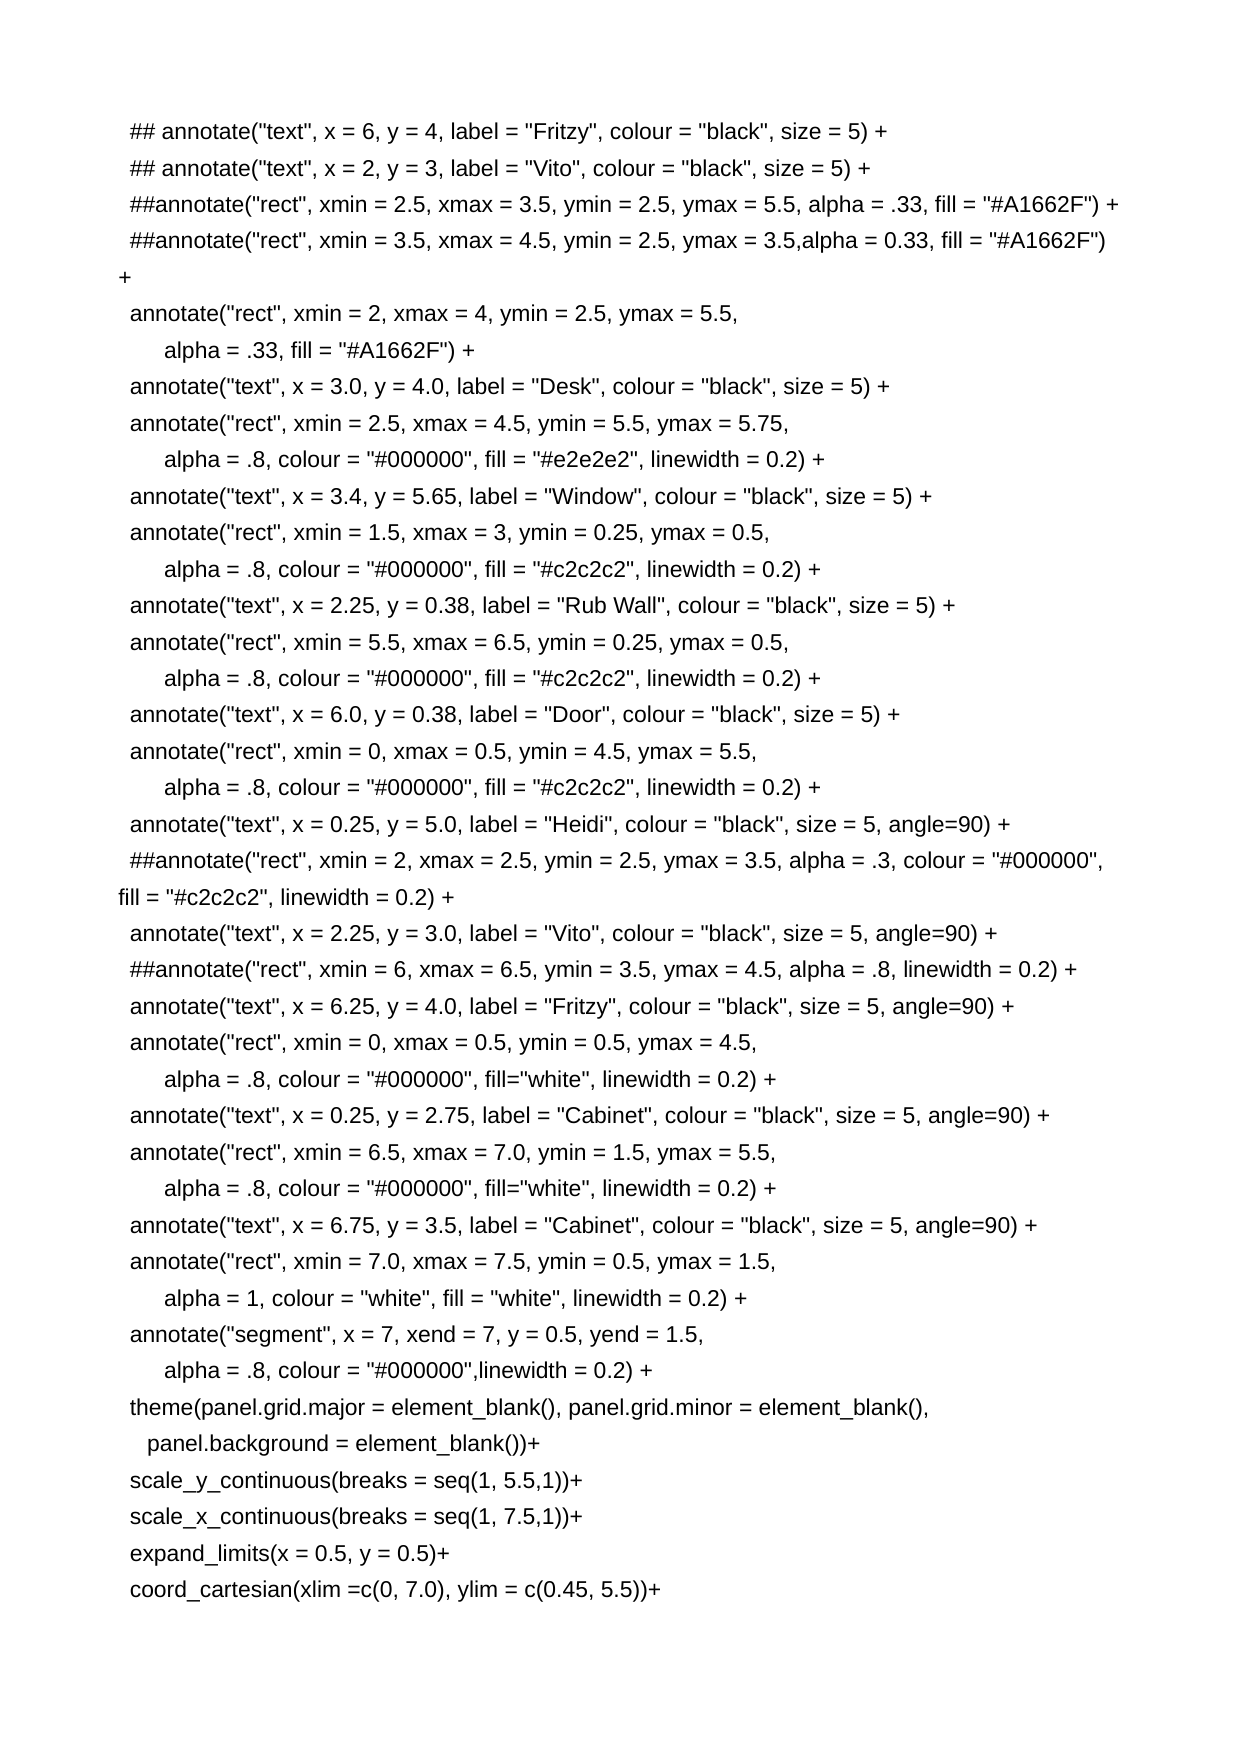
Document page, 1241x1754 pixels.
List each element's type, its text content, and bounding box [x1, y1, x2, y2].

text annotate("text", x = 2.25, y = 3.0, label = "Vito", colour = "black", size = 5, angle=90) + [118, 920, 1122, 946]
text annotate("text", x = 2.25, y = 0.38, label = "Rub Wall", colour = "black", size = 5) + [118, 592, 1122, 618]
text annotate("rect", xmin = 5.5, xmax = 6.5, ymin = 0.25, ymax = 0.5, [118, 628, 1122, 655]
text annotate("text", x = 3.4, y = 5.65, label = "Window", colour = "black", size = 5) + [118, 483, 1122, 509]
text annotate("rect", xmin = 1.5, xmax = 3, ymin = 0.25, ymax = 0.5, [118, 519, 1122, 546]
text alpha = .8, colour = "#000000", fill = "#c2c2c2", linewidth = 0.2) + [118, 556, 1122, 582]
text theme(panel.grid.major = element_blank(), panel.grid.minor = element_blank(), [118, 1394, 1122, 1420]
text scale_y_continuous(breaks = seq(1, 5.5,1))+ [118, 1467, 1122, 1493]
text annotate("rect", xmin = 2, xmax = 4, ymin = 2.5, ymax = 5.5, [118, 300, 1122, 327]
text annotate("text", x = 3.0, y = 4.0, label = "Desk", colour = "black", size = 5) + [118, 373, 1122, 400]
text annotate("segment", x = 7, xend = 7, y = 0.5, yend = 1.5, [118, 1321, 1122, 1347]
text annotate("rect", xmin = 0, xmax = 0.5, ymin = 4.5, ymax = 5.5, [118, 738, 1122, 764]
text alpha = .8, colour = "#000000", fill = "#c2c2c2", linewidth = 0.2) + [118, 665, 1122, 691]
text ##annotate("rect", xmin = 2.5, xmax = 3.5, ymin = 2.5, ymax = 5.5, alpha = .33, fill = "#A1662F") + [118, 191, 1122, 217]
text ##annotate("rect", xmin = 6, xmax = 6.5, ymin = 3.5, ymax = 4.5, alpha = .8, linewidth = 0.2) + [118, 956, 1122, 983]
text scale_x_continuous(breaks = seq(1, 7.5,1))+ [118, 1503, 1122, 1530]
text alpha = .8, colour = "#000000",linewidth = 0.2) + [118, 1357, 1122, 1384]
text ## annotate("text", x = 6, y = 4, label = "Fritzy", colour = "black", size = 5) + [118, 118, 1122, 144]
text annotate("text", x = 0.25, y = 2.75, label = "Cabinet", colour = "black", size = 5, angle=90) + [118, 1102, 1122, 1129]
text annotate("rect", xmin = 6.5, xmax = 7.0, ymin = 1.5, ymax = 5.5, [118, 1139, 1122, 1165]
text coord_cartesian(xlim =c(0, 7.0), ylim = c(0.45, 5.5))+ [118, 1576, 1122, 1603]
text expand_limits(x = 0.5, y = 0.5)+ [118, 1540, 1122, 1566]
text alpha = .8, colour = "#000000", fill = "#e2e2e2", linewidth = 0.2) + [118, 446, 1122, 473]
text alpha = .33, fill = "#A1662F") + [118, 337, 1122, 363]
text alpha = .8, colour = "#000000", fill="white", linewidth = 0.2) + [118, 1175, 1122, 1202]
text annotate("rect", xmin = 0, xmax = 0.5, ymin = 0.5, ymax = 4.5, [118, 1029, 1122, 1056]
text annotate("text", x = 6.75, y = 3.5, label = "Cabinet", colour = "black", size = 5, angle=90) + [118, 1212, 1122, 1238]
text alpha = .8, colour = "#000000", fill="white", linewidth = 0.2) + [118, 1066, 1122, 1092]
text ##annotate("rect", xmin = 2, xmax = 2.5, ymin = 2.5, ymax = 3.5, alpha = .3, colour = "#000000", fill = "#c2c2c2", linewidth = 0.2) + [118, 847, 1122, 910]
text panel.background = element_blank())+ [118, 1430, 1122, 1457]
text annotate("rect", xmin = 2.5, xmax = 4.5, ymin = 5.5, ymax = 5.75, [118, 410, 1122, 436]
text annotate("text", x = 6.0, y = 0.38, label = "Door", colour = "black", size = 5) + [118, 701, 1122, 728]
text ## annotate("text", x = 2, y = 3, label = "Vito", colour = "black", size = 5) + [118, 154, 1122, 181]
text annotate("text", x = 0.25, y = 5.0, label = "Heidi", colour = "black", size = 5, angle=90) + [118, 811, 1122, 837]
text annotate("rect", xmin = 7.0, xmax = 7.5, ymin = 0.5, ymax = 1.5, [118, 1248, 1122, 1274]
text annotate("text", x = 6.25, y = 4.0, label = "Fritzy", colour = "black", size = 5, angle=90) + [118, 993, 1122, 1019]
text alpha = .8, colour = "#000000", fill = "#c2c2c2", linewidth = 0.2) + [118, 774, 1122, 801]
text ##annotate("rect", xmin = 3.5, xmax = 4.5, ymin = 2.5, ymax = 3.5,alpha = 0.33, fill = "#A1662F") + [118, 227, 1122, 290]
text alpha = 1, colour = "white", fill = "white", linewidth = 0.2) + [118, 1284, 1122, 1311]
